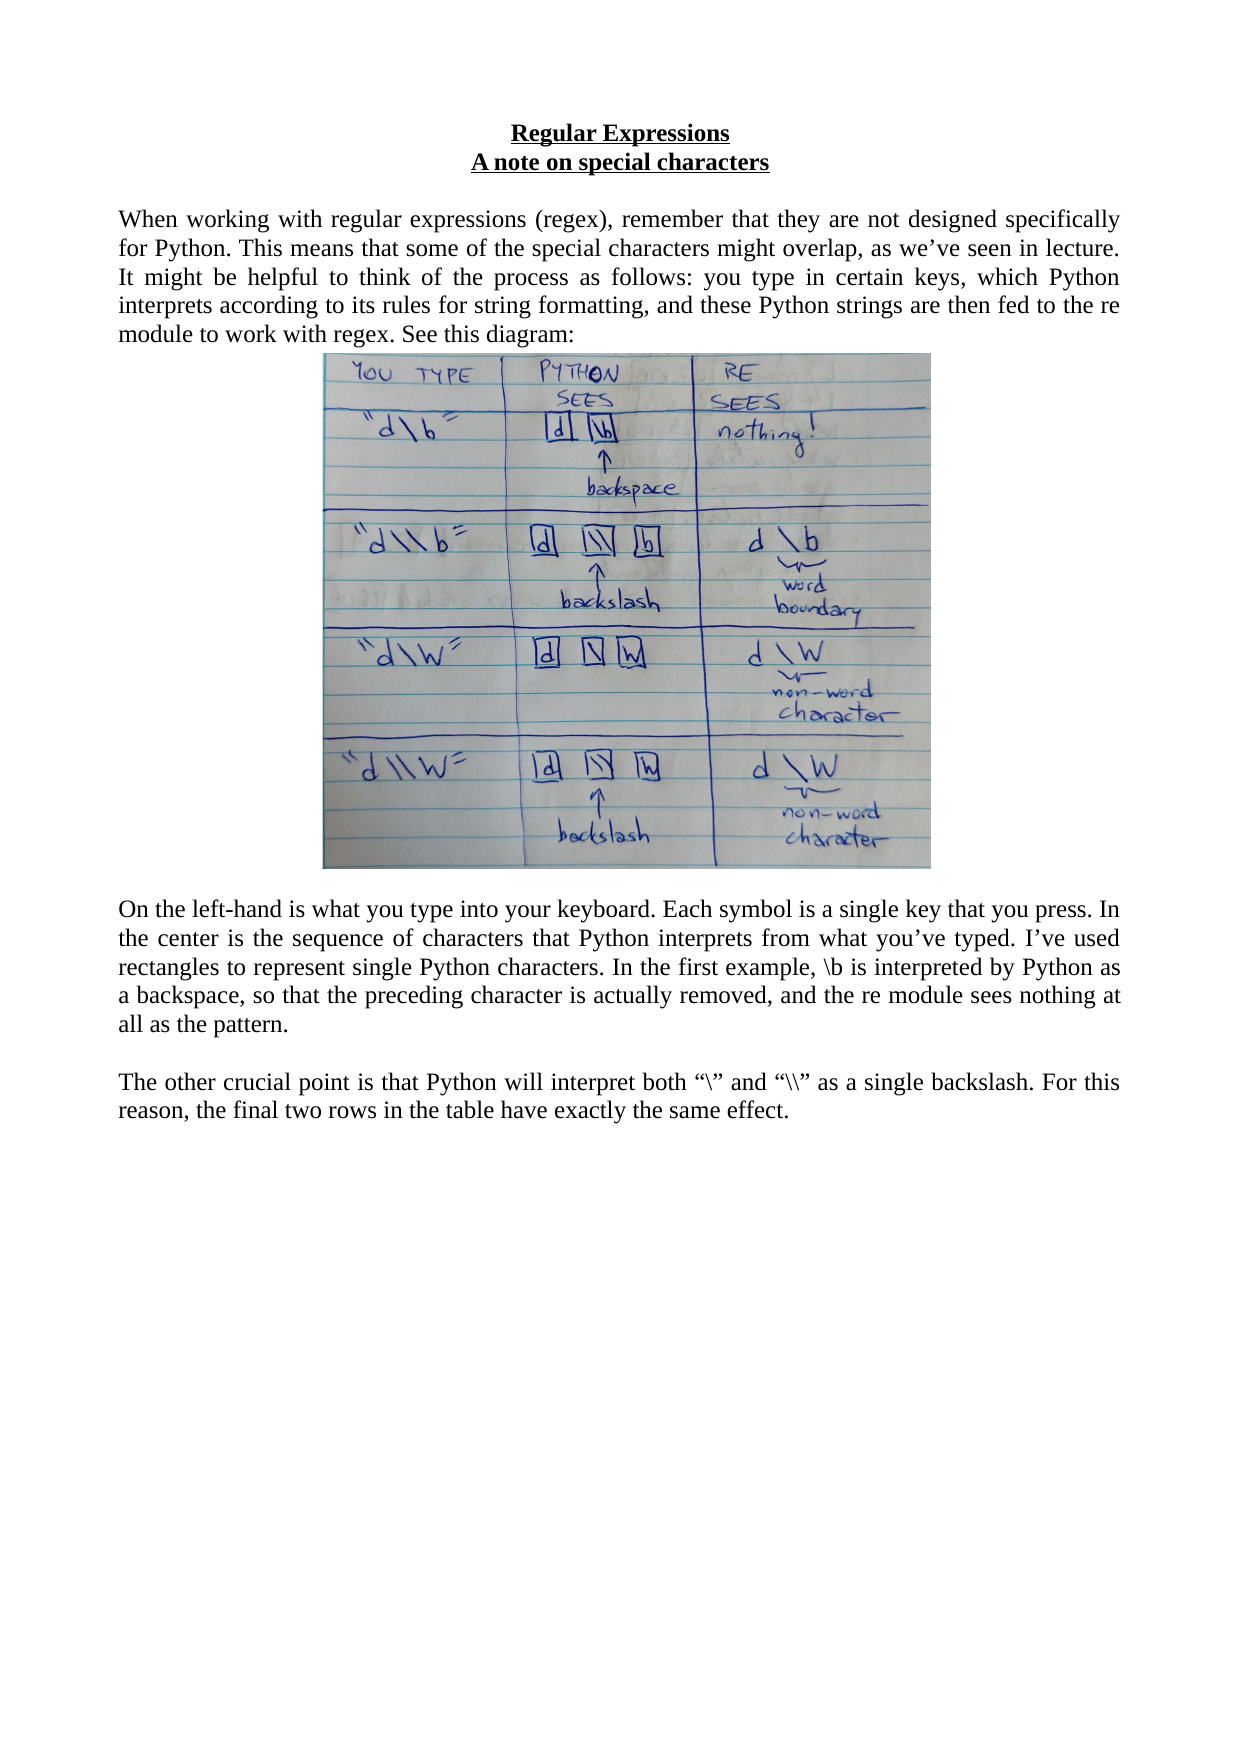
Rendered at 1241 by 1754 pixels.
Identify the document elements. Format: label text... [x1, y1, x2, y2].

text On the left-hand is what you type into your keyboard. Each symbol is a single key that you press. In the center is the sequence of characters that Python interprets from what you’ve typed. I’ve used rectangles to represent single Python characters. In the first example, \b is interpreted by Python as a backspace, so that the preceding character is actually removed, and the re module sees nothing at all as the pattern. [118, 894, 1122, 1038]
text When working with regular expressions (regex), remember that they are not designed specifically for Python. This means that some of the special characters might overlap, as we’ve seen in lecture. It might be helpful to think of the process as follows: you type in certain keys, which Python interprets according to its rules for string formatting, and these Python strings are then fed to the re module to work with regex. See this diagram: [118, 204, 1122, 348]
text A note on special characters [118, 147, 1122, 176]
text Regular Expressions [118, 118, 1122, 147]
picture [322, 353, 931, 869]
text The other crucial point is that Python will interpret both “\” and “\\” as a single backslash. For this reason, the final two rows in the table have exactly the same effect. [118, 1067, 1122, 1124]
